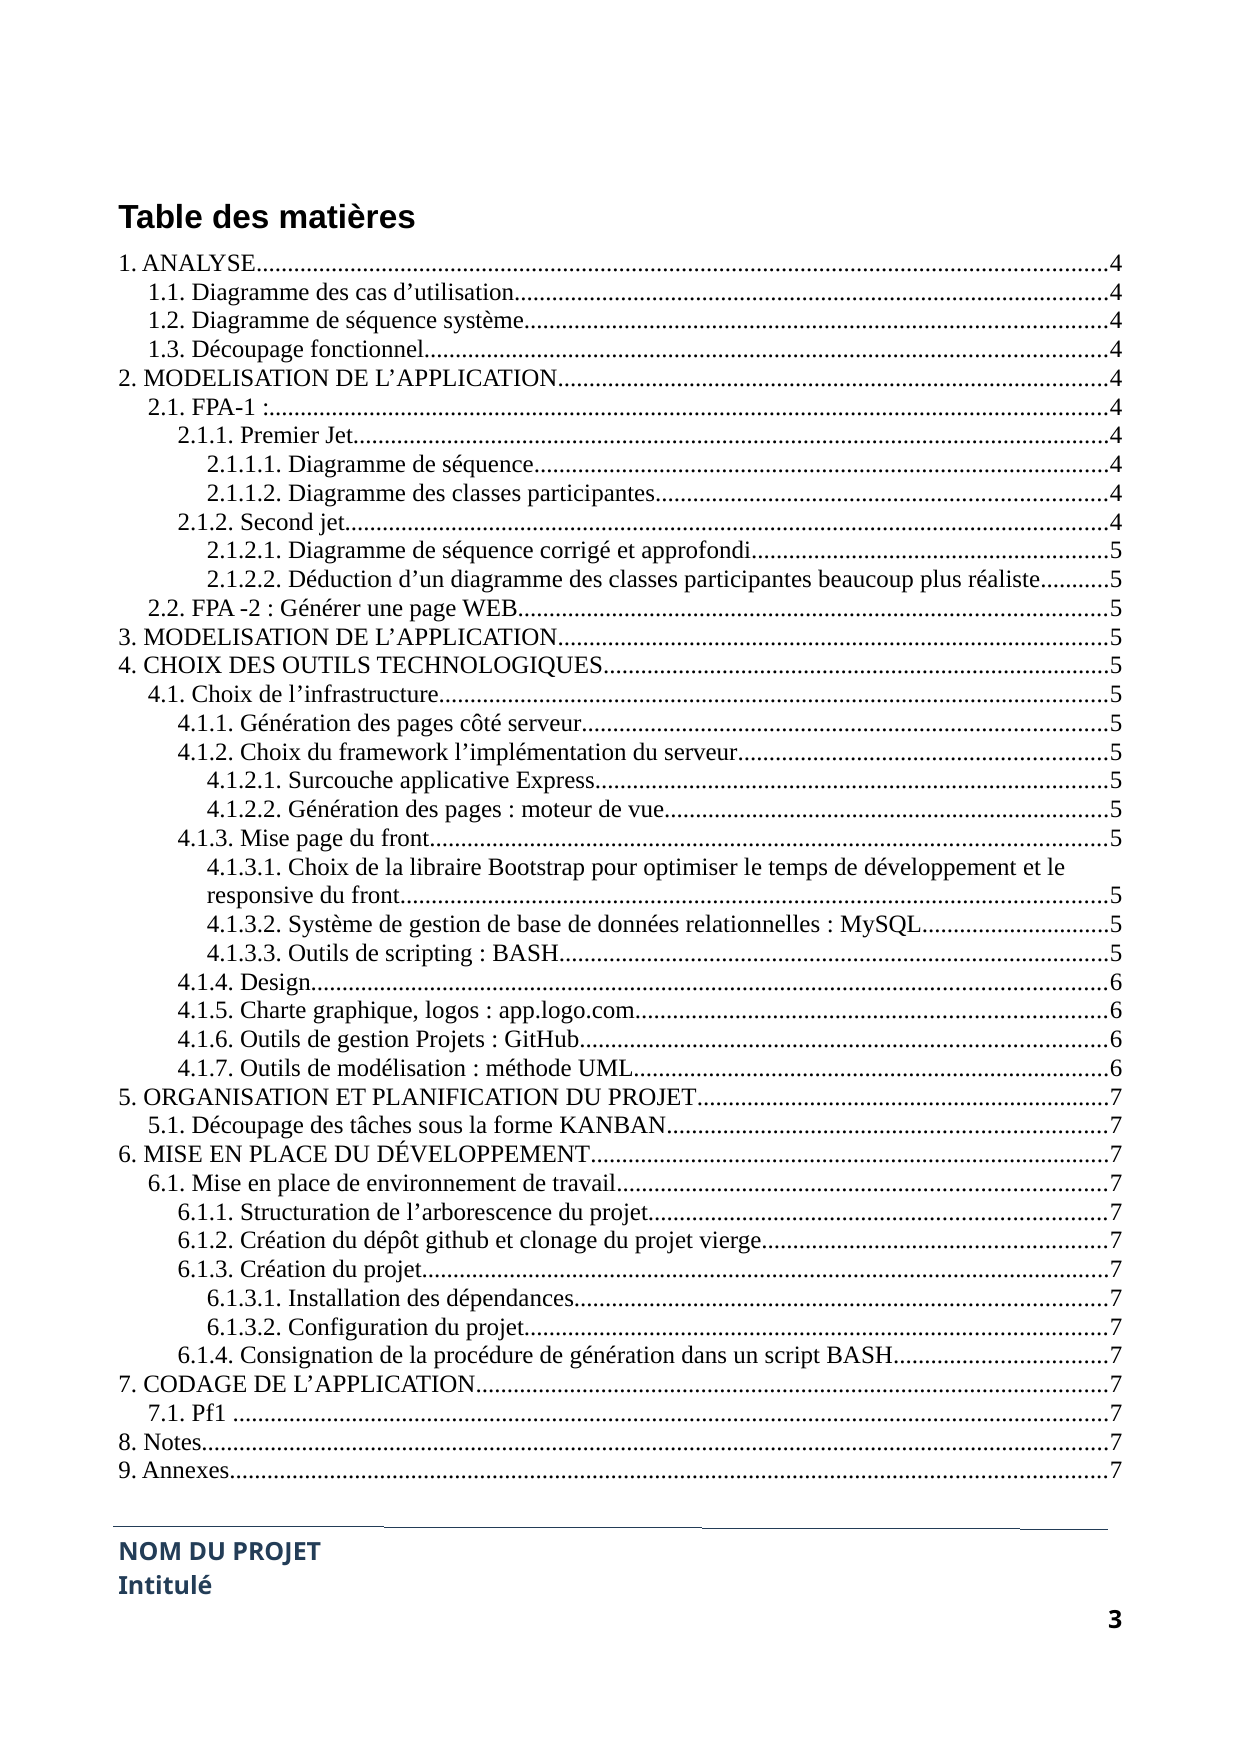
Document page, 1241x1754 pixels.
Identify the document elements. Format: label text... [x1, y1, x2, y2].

text 2.1.2. Second jet 4 [177, 507, 1122, 535]
text 4.1.3.3. Outils de scripting : BASH 5 [207, 938, 1122, 967]
text 1.2. Diagramme de séquence système 4 [148, 305, 1122, 334]
text 4.1.3.1. Choix de la libraire Bootstrap pour optimiser le temps de développement et le responsive du front 5 [207, 852, 1122, 909]
text 6.1.4. Consignation de la procédure de génération dans un script BASH. 7 [177, 1340, 1122, 1369]
text 2.1.1. Premier Jet 4 [177, 420, 1122, 449]
text 5.1. Découpage des tâches sous la forme KANBAN 7 [148, 1110, 1122, 1139]
text 4.1.1. Génération des pages côté serveur 5 [177, 708, 1122, 737]
subtitle Table des matières [118, 197, 1122, 235]
text 9. Annexes 7 [118, 1455, 1122, 1484]
text 1.3. Découpage fonctionnel 4 [148, 334, 1122, 363]
text 6.1.3.2. Configuration du projet 7 [207, 1312, 1122, 1340]
text 2.1.2.2. Déduction d’un diagramme des classes participantes beaucoup plus réaliste 5 [207, 564, 1122, 593]
text 3. MODELISATION DE L’APPLICATION 5 [118, 622, 1122, 650]
text 4.1.3. Mise page du front 5 [177, 823, 1122, 852]
text 2. MODELISATION DE L’APPLICATION 4 [118, 363, 1122, 392]
text 6. MISE EN PLACE DU DÉVELOPPEMENT 7 [118, 1139, 1122, 1168]
text 6.1.2. Création du dépôt github et clonage du projet vierge 7 [177, 1225, 1122, 1254]
text 4.1.6. Outils de gestion Projets : GitHub 6 [177, 1024, 1122, 1053]
text 2.2. FPA -2 : Générer une page WEB 5 [148, 593, 1122, 622]
text 4.1. Choix de l’infrastructure 5 [148, 679, 1122, 708]
text 7. CODAGE DE L’APPLICATION 7 [118, 1369, 1122, 1398]
text 4.1.3.2. Système de gestion de base de données relationnelles : MySQL 5 [207, 909, 1122, 938]
text 4.1.5. Charte graphique, logos : app.logo.com 6 [177, 995, 1122, 1024]
text 2.1.1.2. Diagramme des classes participantes 4 [207, 478, 1122, 507]
text 6.1.3.1. Installation des dépendances 7 [207, 1283, 1122, 1312]
text 6.1. Mise en place de environnement de travail 7 [148, 1168, 1122, 1197]
text 2.1.2.1. Diagramme de séquence corrigé et approfondi 5 [207, 535, 1122, 564]
text 4.1.2. Choix du framework l’implémentation du serveur 5 [177, 737, 1122, 765]
text 4.1.4. Design 6 [177, 967, 1122, 995]
text 6.1.3. Création du projet 7 [177, 1254, 1122, 1283]
text 8. Notes 7 [118, 1427, 1122, 1455]
text 6.1.1. Structuration de l’arborescence du projet 7 [177, 1197, 1122, 1225]
text 4.1.7. Outils de modélisation : méthode UML 6 [177, 1053, 1122, 1082]
text 4. CHOIX DES OUTILS TECHNOLOGIQUES 5 [118, 650, 1122, 679]
text 1. ANALYSE 4 [118, 248, 1122, 277]
text 2.1. FPA-1 : 4 [148, 392, 1122, 420]
text 4.1.2.1. Surcouche applicative Express 5 [207, 765, 1122, 794]
text 7.1. Pf1 7 [148, 1398, 1122, 1427]
text 5. ORGANISATION ET PLANIFICATION DU PROJET 7 [118, 1082, 1122, 1110]
text 4.1.2.2. Génération des pages : moteur de vue 5 [207, 794, 1122, 823]
text 1.1. Diagramme des cas d’utilisation 4 [148, 277, 1122, 305]
text 2.1.1.1. Diagramme de séquence 4 [207, 449, 1122, 478]
